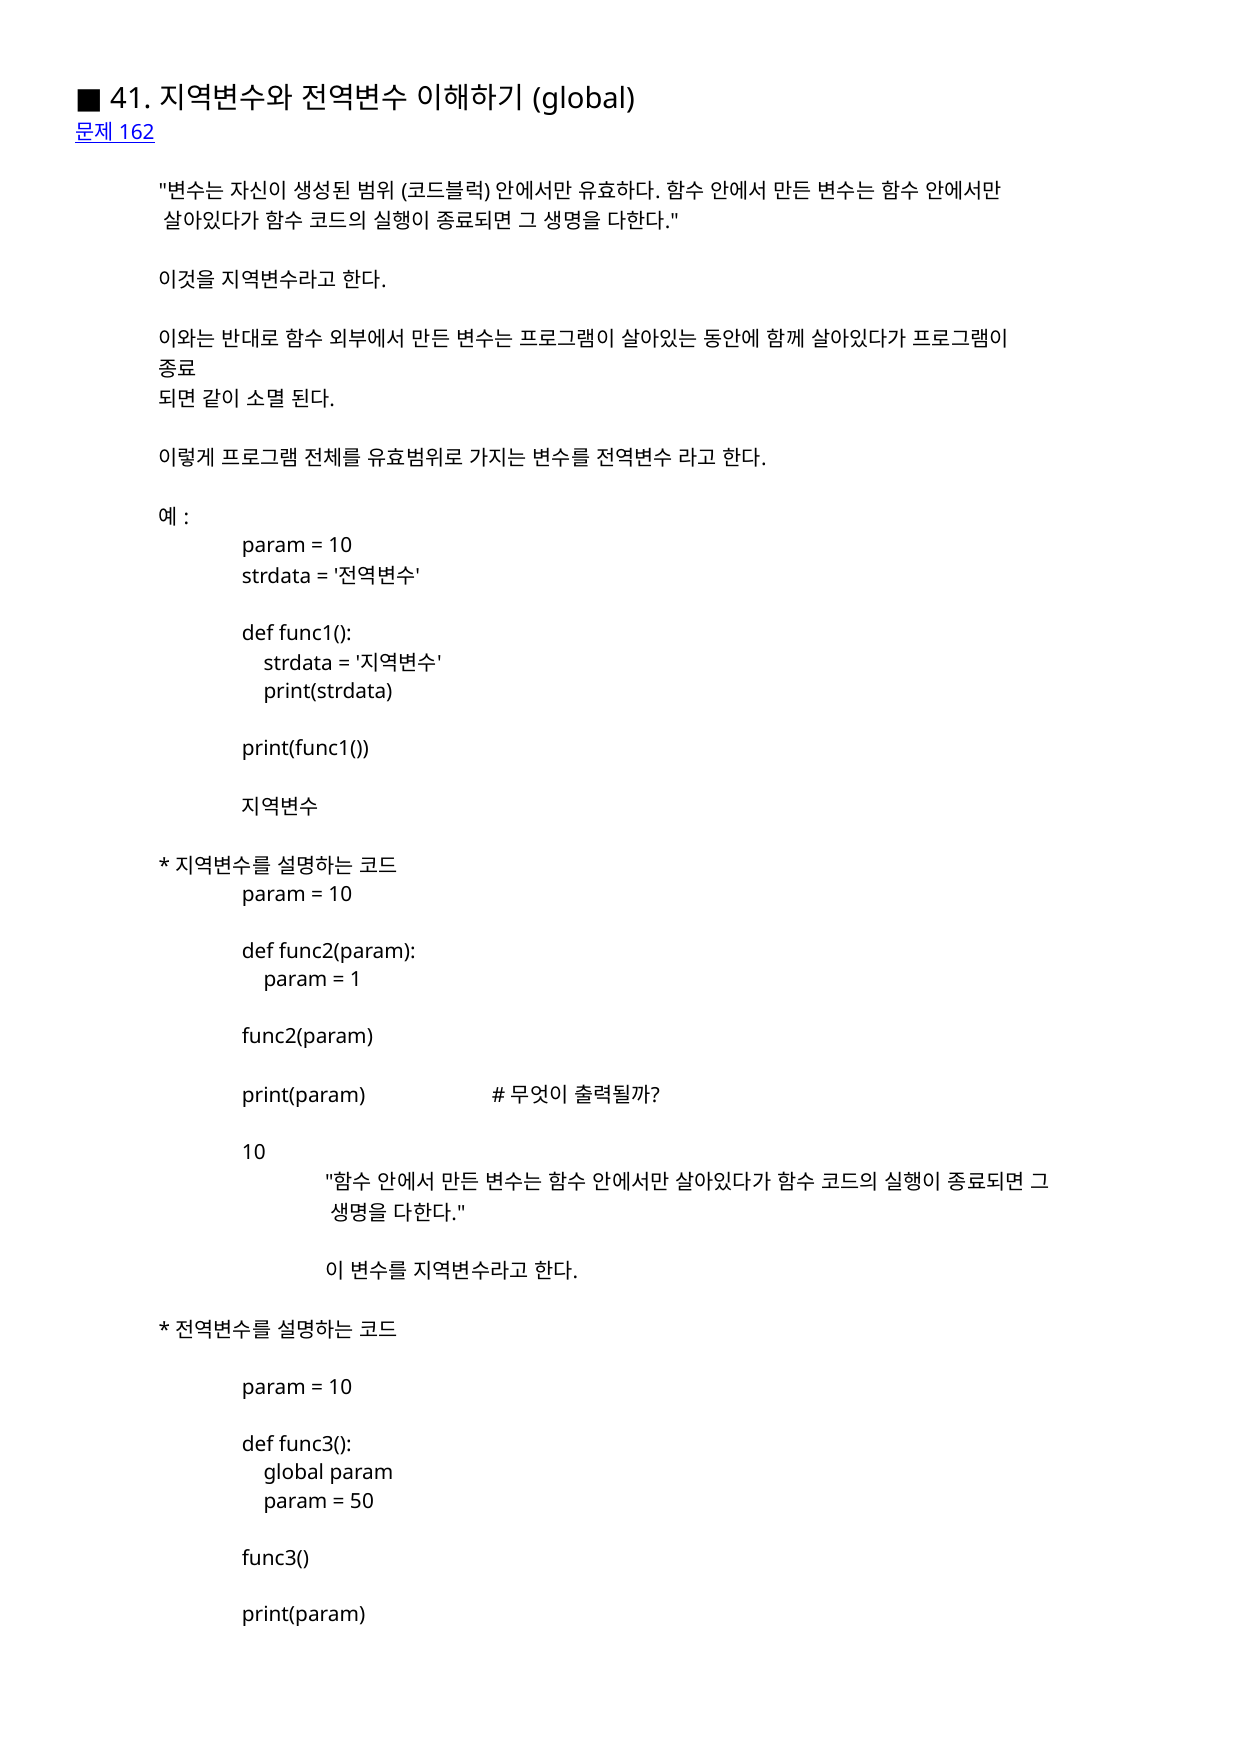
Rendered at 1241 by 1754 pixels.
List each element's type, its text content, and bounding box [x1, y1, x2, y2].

text strdata = '전역변수' [75, 559, 1165, 589]
text param = 10 [75, 530, 1165, 559]
text 살아있다가 함수 코드의 실행이 종료되면 그 생명을 다한다." [75, 204, 1165, 235]
text param = 10 [75, 879, 1165, 908]
subtitle ■ 41. 지역변수와 전역변수 이해하기 (global) [75, 75, 1165, 117]
text 종료 [75, 352, 1165, 383]
text "함수 안에서 만든 변수는 함수 안에서만 살아있다가 함수 코드의 실행이 종료되면 그 [75, 1165, 1165, 1196]
text 이 변수를 지역변수라고 한다. [75, 1254, 1165, 1285]
text 예 : [75, 500, 1165, 530]
text print(func1()) [75, 733, 1165, 762]
text 되면 같이 소멸 된다. [75, 383, 1165, 413]
text print(param) [75, 1599, 1165, 1628]
text param = 10 [75, 1372, 1165, 1400]
text param = 50 [75, 1486, 1165, 1514]
text 이렇게 프로그램 전체를 유효범위로 가지는 변수를 전역변수 라고 한다. [75, 441, 1165, 472]
text 이것을 지역변수라고 한다. [75, 263, 1165, 294]
text global param [75, 1457, 1165, 1486]
text * 지역변수를 설명하는 코드 [75, 849, 1165, 879]
text "변수는 자신이 생성된 범위 (코드블럭) 안에서만 유효하다. 함수 안에서 만든 변수는 함수 안에서만 [75, 174, 1165, 204]
text param = 1 [75, 964, 1165, 993]
text func3() [75, 1543, 1165, 1571]
text 지역변수 [75, 790, 1165, 820]
text strdata = '지역변수' [75, 646, 1165, 676]
text def func1(): [75, 618, 1165, 646]
text 10 [75, 1137, 1165, 1165]
text def func2(param): [75, 936, 1165, 964]
text print(strdata) [75, 676, 1165, 705]
text print(param) # 무엇이 출력될까? [75, 1078, 1165, 1108]
text 문제 162 [75, 117, 1165, 146]
text func2(param) [75, 1021, 1165, 1050]
text def func3(): [75, 1429, 1165, 1457]
text 생명을 다한다." [75, 1196, 1165, 1226]
text 이와는 반대로 함수 외부에서 만든 변수는 프로그램이 살아있는 동안에 함께 살아있다가 프로그램이 [75, 322, 1165, 352]
text * 전역변수를 설명하는 코드 [75, 1313, 1165, 1343]
